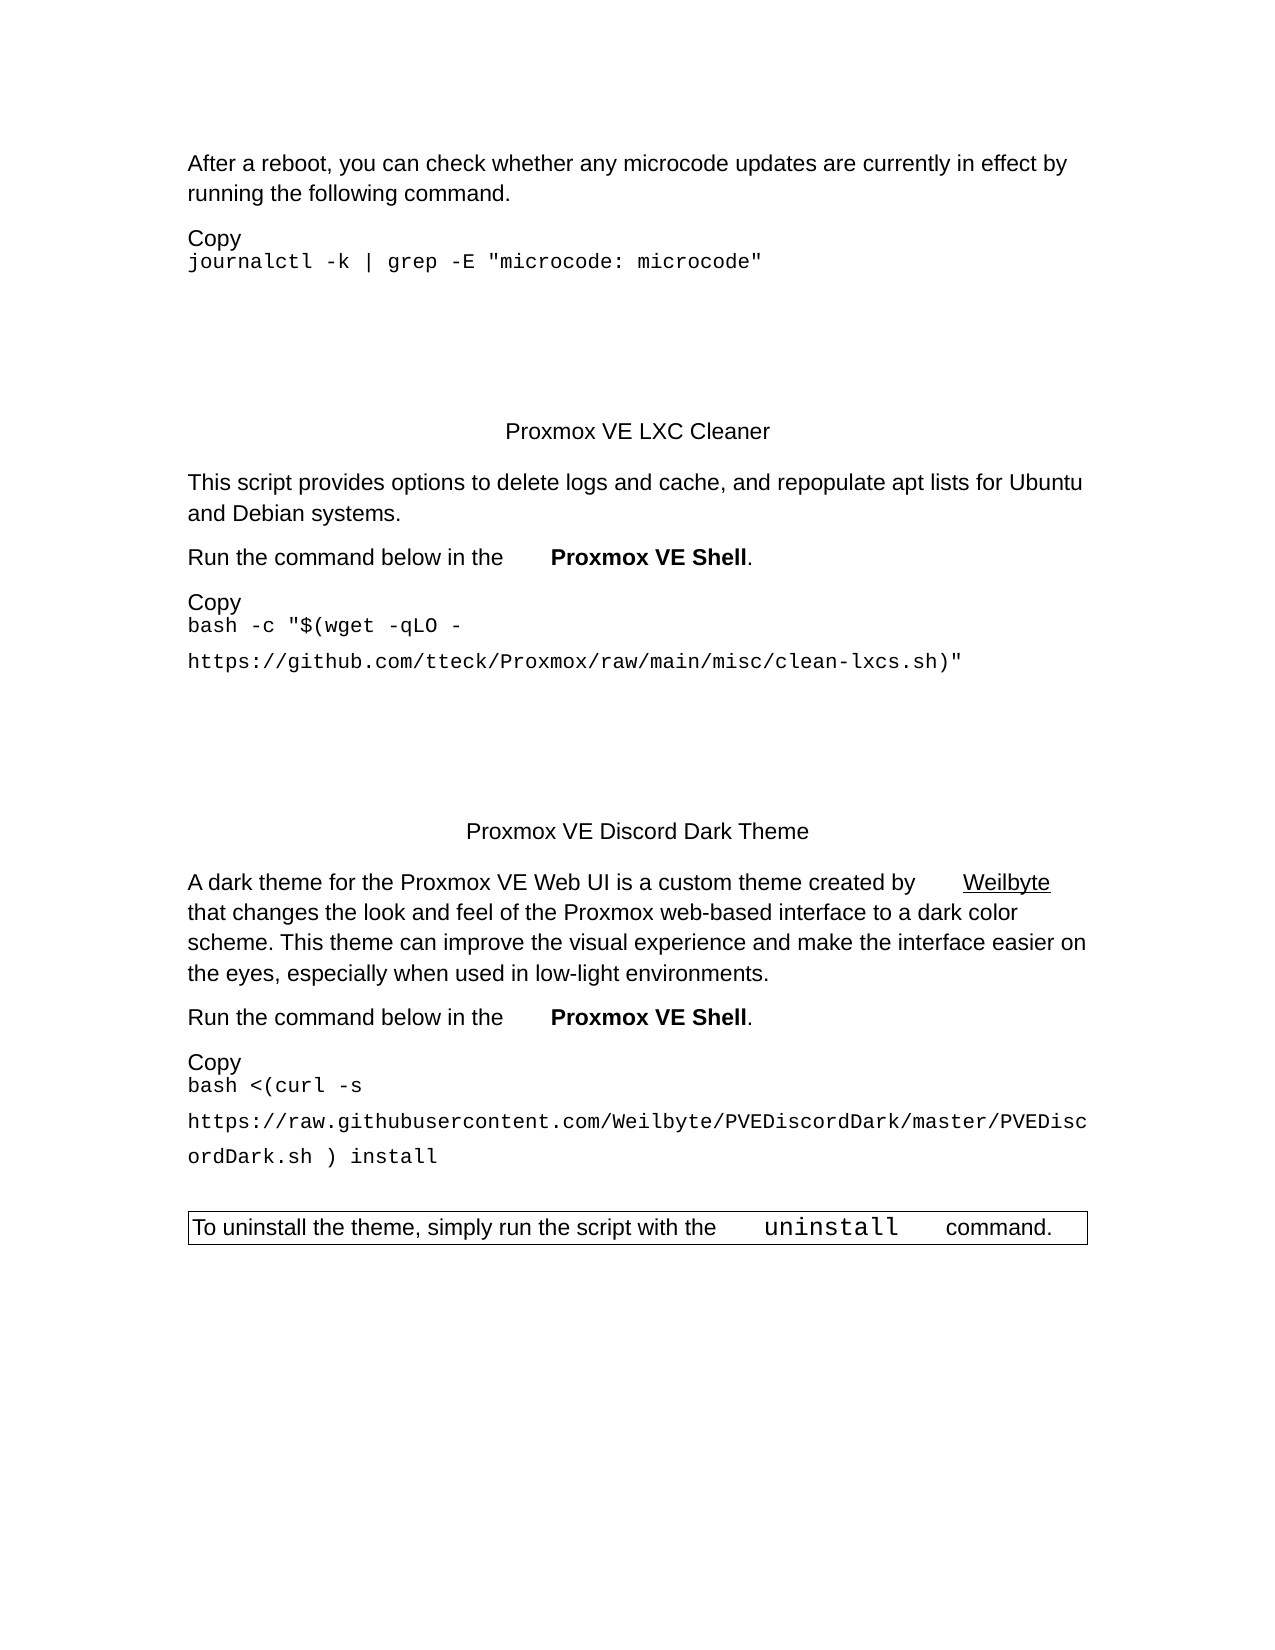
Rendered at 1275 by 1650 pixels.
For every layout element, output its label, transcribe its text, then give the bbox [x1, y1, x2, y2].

text Copy [187, 1049, 1087, 1076]
text bash <(curl -s https://raw.githubusercontent.com/Weilbyte/PVEDiscordDark/master/PVEDiscordDark.sh ) install [187, 1076, 1087, 1170]
text bash -c "$(wget -qLO - https://github.com/tteck/Proxmox/raw/main/misc/clean-lxcs.sh)" [187, 616, 1087, 674]
text Copy [187, 225, 1087, 251]
text This script provides options to delete logs and cache, and repopulate apt lists for Ubuntu and Debian systems. [187, 469, 1087, 526]
text Run the command below in the Proxmox VE Shell. [187, 1004, 1087, 1031]
text Proxmox VE LXC Cleaner [187, 418, 1087, 445]
text Run the command below in the Proxmox VE Shell. [187, 544, 1087, 571]
text After a reboot, you can check whether any microcode updates are currently in effect by running the following command. [187, 150, 1087, 207]
text To uninstall the theme, simply run the script with the uninstall command. [189, 1212, 1087, 1244]
text journalctl -k | grep -E "microcode: microcode" [187, 251, 1087, 275]
text Copy [187, 589, 1087, 616]
text Proxmox VE Discord Dark Theme [187, 818, 1087, 844]
text A dark theme for the Proxmox VE Web UI is a custom theme created by Weilbyte that changes the look and feel of the Proxmox web-based interface to a dark color scheme. This theme can improve the visual experience and make the interface easier on the eyes, especially when used in low-light environments. [187, 869, 1087, 986]
